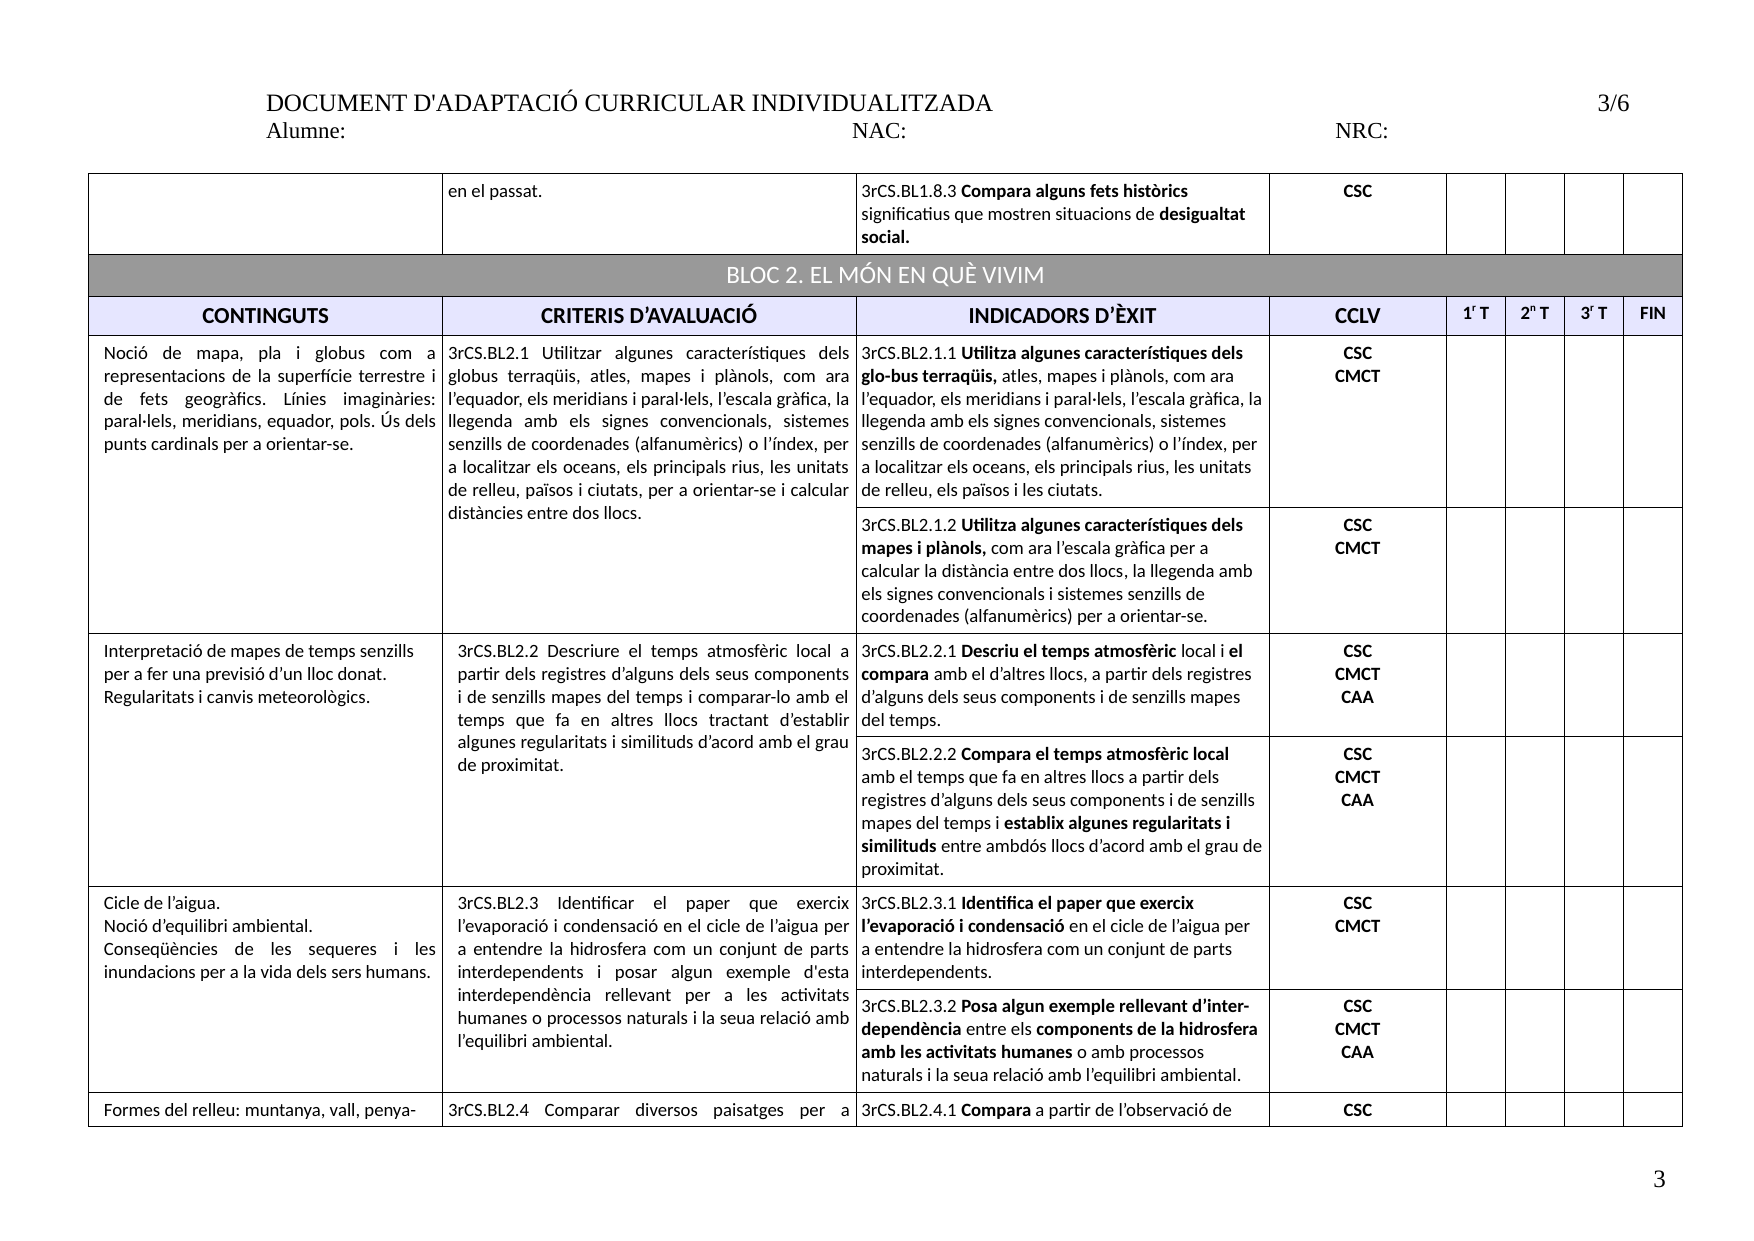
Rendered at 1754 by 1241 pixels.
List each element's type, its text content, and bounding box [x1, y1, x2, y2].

table_cell 3rCS.BL1.8.3 Compara alguns fets històrics significatius que mostren situacions de desigualtat social. [857, 174, 1269, 253]
table_cell Formes del relleu: muntanya, vall, penya- [89, 1093, 442, 1126]
table_cell FIN [1624, 297, 1682, 335]
table_cell [1447, 336, 1505, 507]
table_cell [1506, 336, 1564, 507]
table_cell Cicle de l’aigua. Noció d’equilibri ambiental. Conseqüències de les sequeres i les inundacions per a la vida dels sers humans. [89, 887, 442, 1092]
table_cell [1506, 174, 1564, 253]
table_cell [1624, 174, 1682, 253]
table_cell Noció de mapa, pla i globus com a representacions de la superfície terrestre i de fets geogràfics. Línies imaginàries: paral·lels, meridians, equador, pols. Ús dels punts cardinals per a orientar-se. [89, 336, 442, 633]
table_cell BLOC 2. EL MÓN EN QUÈ VIVIM [89, 255, 1682, 296]
table_cell [1624, 990, 1682, 1092]
table_cell 3r T [1565, 297, 1623, 335]
table_cell 3rCS.BL2.3.2 Posa algun exemple rellevant d’inter-dependència entre els components de la hidrosfera amb les activitats humanes o amb processos naturals i la seua relació amb l’equilibri ambiental. [857, 990, 1269, 1092]
table_cell 3rCS.BL2.3.1 Identifica el paper que exercix l’evaporació i condensació en el cicle de l’aigua per a entendre la hidrosfera com un conjunt de parts interdependents. [857, 887, 1269, 989]
table_cell [1447, 887, 1505, 989]
table_cell [1565, 336, 1623, 507]
table_cell 3rCS.BL2.3 Identificar el paper que exercix l’evaporació i condensació en el cicle de l’aigua per a entendre la hidrosfera com un conjunt de parts interdependents i posar algun exemple d'esta interdependència rellevant per a les activitats humanes o processos naturals i la seua relació amb l’equilibri ambiental. [443, 887, 856, 1092]
table_cell 3rCS.BL2.2.1 Descriu el temps atmosfèric local i el compara amb el d’altres llocs, a partir dels registres d’alguns dels seus components i de senzills mapes del temps. [857, 634, 1269, 736]
table_cell CSC CMCT [1270, 336, 1446, 507]
table_cell [1624, 508, 1682, 633]
table_cell [1447, 990, 1505, 1092]
table_cell 3rCS.BL2.1.2 Utilitza algunes característiques dels mapes i plànols, com ara l’escala gràfica per a calcular la distància entre dos llocs, la llegenda amb els signes convencionals i sistemes senzills de coordenades (alfanumèrics) per a orientar-se. [857, 508, 1269, 633]
table_cell [1565, 508, 1623, 633]
table_cell 3rCS.BL2.2 Descriure el temps atmosfèric local a partir dels registres d’alguns dels seus components i de senzills mapes del temps i comparar-lo amb el temps que fa en altres llocs tractant d’establir algunes regularitats i similituds d’acord amb el grau de proximitat. [443, 634, 856, 886]
table_cell [1624, 1093, 1682, 1126]
table_cell [1447, 174, 1505, 253]
table_cell 1r T [1447, 297, 1505, 335]
table_cell [1506, 990, 1564, 1092]
table_cell 3rCS.BL2.1 Utilitzar algunes característiques dels globus terraqüis, atles, mapes i plànols, com ara l’equador, els meridians i paral·lels, l’escala gràfica, la llegenda amb els signes convencionals, sistemes senzills de coordenades (alfanumèrics) o l’índex, per a localitzar els oceans, els principals rius, les unitats de relleu, països i ciutats, per a orientar-se i calcular distàncies entre dos llocs. [443, 336, 856, 633]
table_cell CSC CMCT CAA [1270, 737, 1446, 886]
table_cell en el passat. [443, 174, 856, 253]
table_cell 3rCS.BL2.4 Comparar diversos paisatges per a [443, 1093, 856, 1126]
table_cell 3rCS.BL2.4.1 Compara a partir de l’observació de [857, 1093, 1269, 1126]
table_cell [1624, 634, 1682, 736]
table_cell CSC CMCT CAA [1270, 990, 1446, 1092]
table_cell [1447, 508, 1505, 633]
table_cell 3rCS.BL2.2.2 Compara el temps atmosfèric local amb el temps que fa en altres llocs a partir dels registres d’alguns dels seus components i de senzills mapes del temps i establix algunes regularitats i similituds entre ambdós llocs d’acord amb el grau de proximitat. [857, 737, 1269, 886]
table_cell 2n T [1506, 297, 1564, 335]
table_cell CSC [1270, 1093, 1446, 1126]
table_cell [1506, 737, 1564, 886]
table_cell [1447, 737, 1505, 886]
table_cell [1506, 508, 1564, 633]
table_cell [1565, 887, 1623, 989]
table_cell INDICADORS D’ÈXIT [857, 297, 1269, 335]
table_cell [1565, 737, 1623, 886]
table_cell [1506, 1093, 1564, 1126]
table_cell [1624, 887, 1682, 989]
table_cell CSC CMCT [1270, 508, 1446, 633]
table_cell [1565, 634, 1623, 736]
table_cell CSC CMCT CAA [1270, 634, 1446, 736]
table_cell CONTINGUTS [89, 297, 442, 335]
table_cell [1565, 1093, 1623, 1126]
table_cell [1624, 737, 1682, 886]
table_cell Interpretació de mapes de temps senzills per a fer una previsió d’un lloc donat. Regularitats i canvis meteorològics. [89, 634, 442, 886]
table_cell 3rCS.BL2.1.1 Utilitza algunes característiques dels glo-bus terraqüis, atles, mapes i plànols, com ara l’equador, els meridians i paral·lels, l’escala gràfica, la llegenda amb els signes convencionals, sistemes senzills de coordenades (alfanumèrics) o l’índex, per a localitzar els oceans, els principals rius, les unitats de relleu, els països i les ciutats. [857, 336, 1269, 507]
table_cell CCLV [1270, 297, 1446, 335]
table_cell CRITERIS D’AVALUACIÓ [443, 297, 856, 335]
table_cell [1447, 1093, 1505, 1126]
table_cell CSC CMCT [1270, 887, 1446, 989]
table_cell CSC [1270, 174, 1446, 253]
table_cell [1565, 174, 1623, 253]
table_cell [1506, 634, 1564, 736]
table_cell [1447, 634, 1505, 736]
table_cell [1506, 887, 1564, 989]
table_cell [1565, 990, 1623, 1092]
table_cell [1624, 336, 1682, 507]
table_cell [89, 174, 442, 253]
